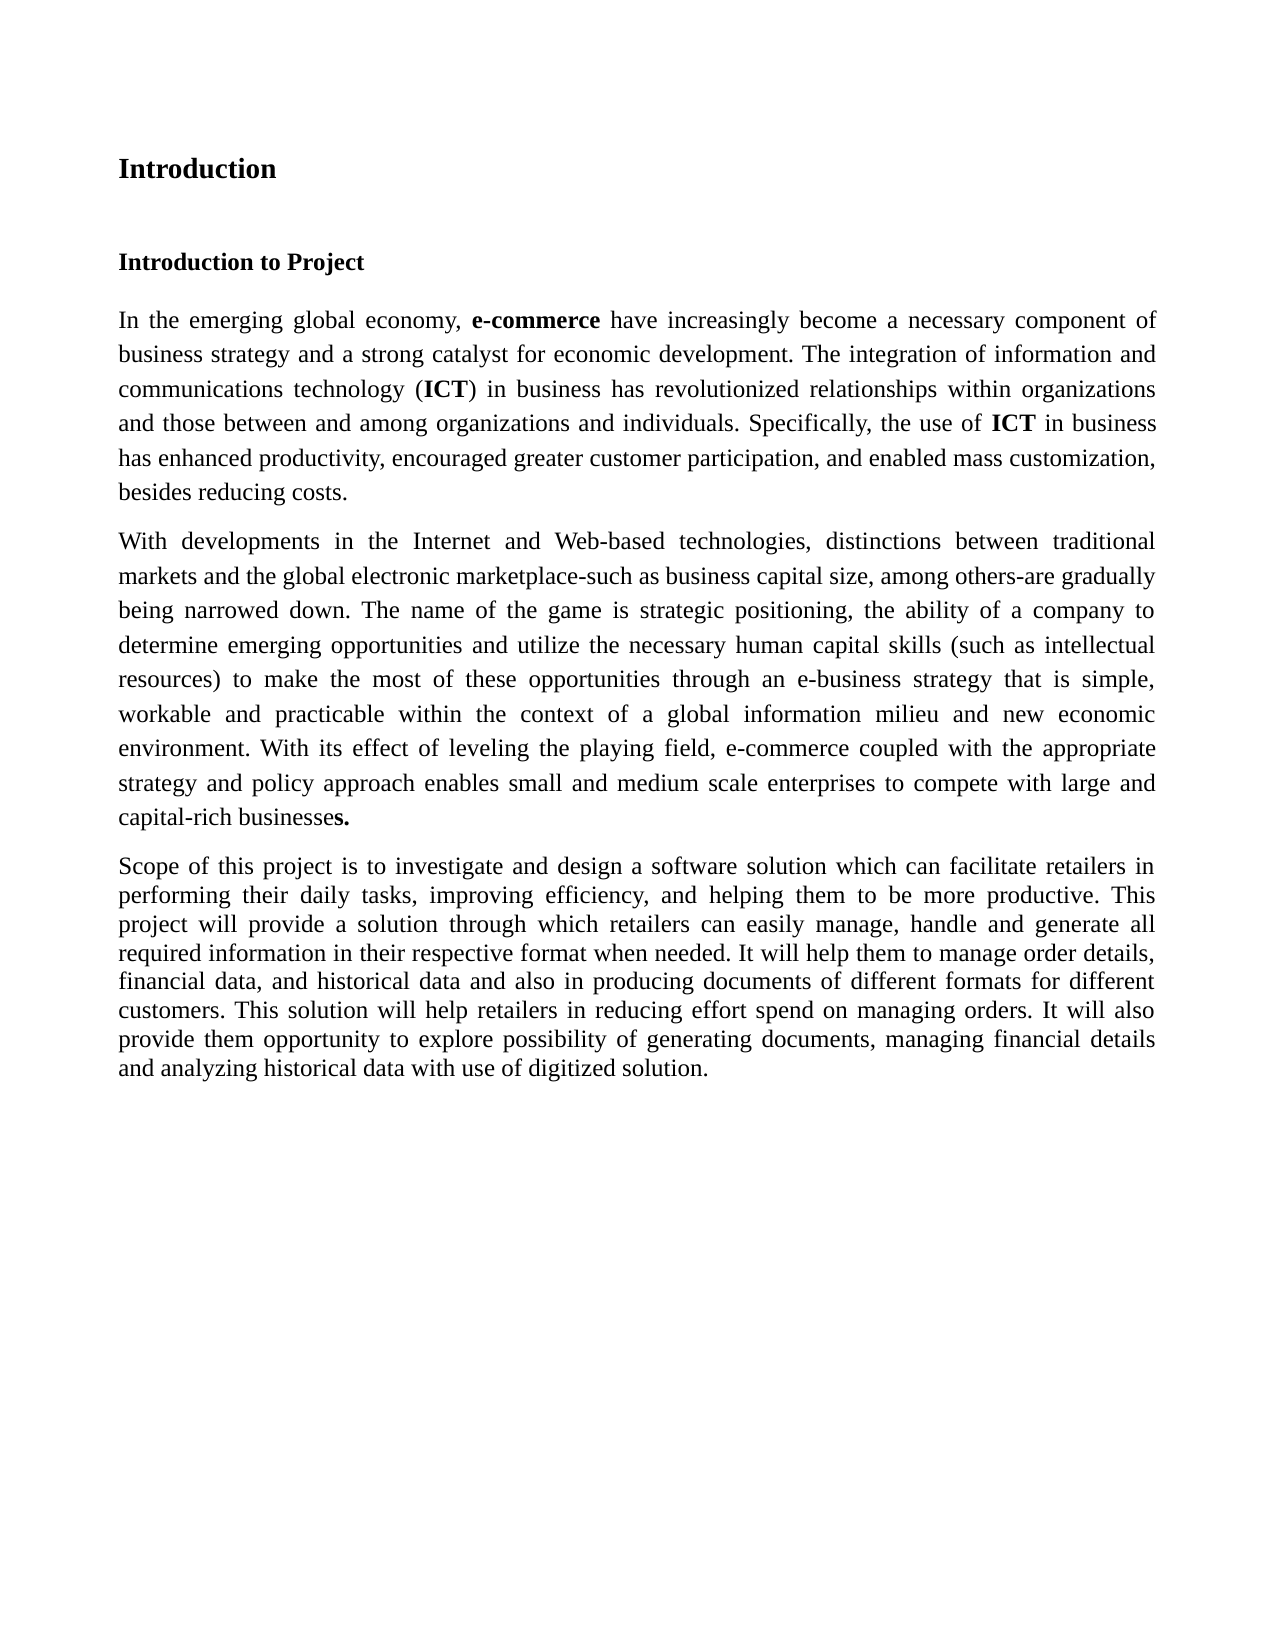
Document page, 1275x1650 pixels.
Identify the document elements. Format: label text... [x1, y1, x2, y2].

text Introduction to Project [118, 247, 1157, 276]
text In the emerging global economy, e-commerce have increasingly become a necessary component of business strategy and a strong catalyst for economic development. The integration of information and communications technology (ICT) in business has revolutionized relationships within organizations and those between and among organizations and individuals. Specifically, the use of ICT in business has enhanced productivity, encouraged greater customer participation, and enabled mass customization, besides reducing costs. [118, 305, 1157, 506]
text With developments in the Internet and Web-based technologies, distinctions between traditional markets and the global electronic marketplace-such as business capital size, among others-are gradually being narrowed down. The name of the game is strategic positioning, the ability of a company to determine emerging opportunities and utilize the necessary human capital skills (such as intellectual resources) to make the most of these opportunities through an e-business strategy that is simple, workable and practicable within the context of a global information milieu and new economic environment. With its effect of leveling the playing field, e-commerce coupled with the appropriate strategy and policy approach enables small and medium scale enterprises to compete with large and capital-rich businesses. [118, 526, 1157, 831]
text Scope of this project is to investigate and design a software solution which can facilitate retailers in performing their daily tasks, improving efficiency, and helping them to be more productive. This project will provide a solution through which retailers can easily manage, handle and generate all required information in their respective format when needed. It will help them to manage order details, financial data, and historical data and also in producing documents of different formats for different customers. This solution will help retailers in reducing effort spend on managing orders. It will also provide them opportunity to explore possibility of generating documents, managing financial details and analyzing historical data with use of digitized solution. [118, 851, 1157, 1081]
text Introduction [118, 152, 1157, 185]
